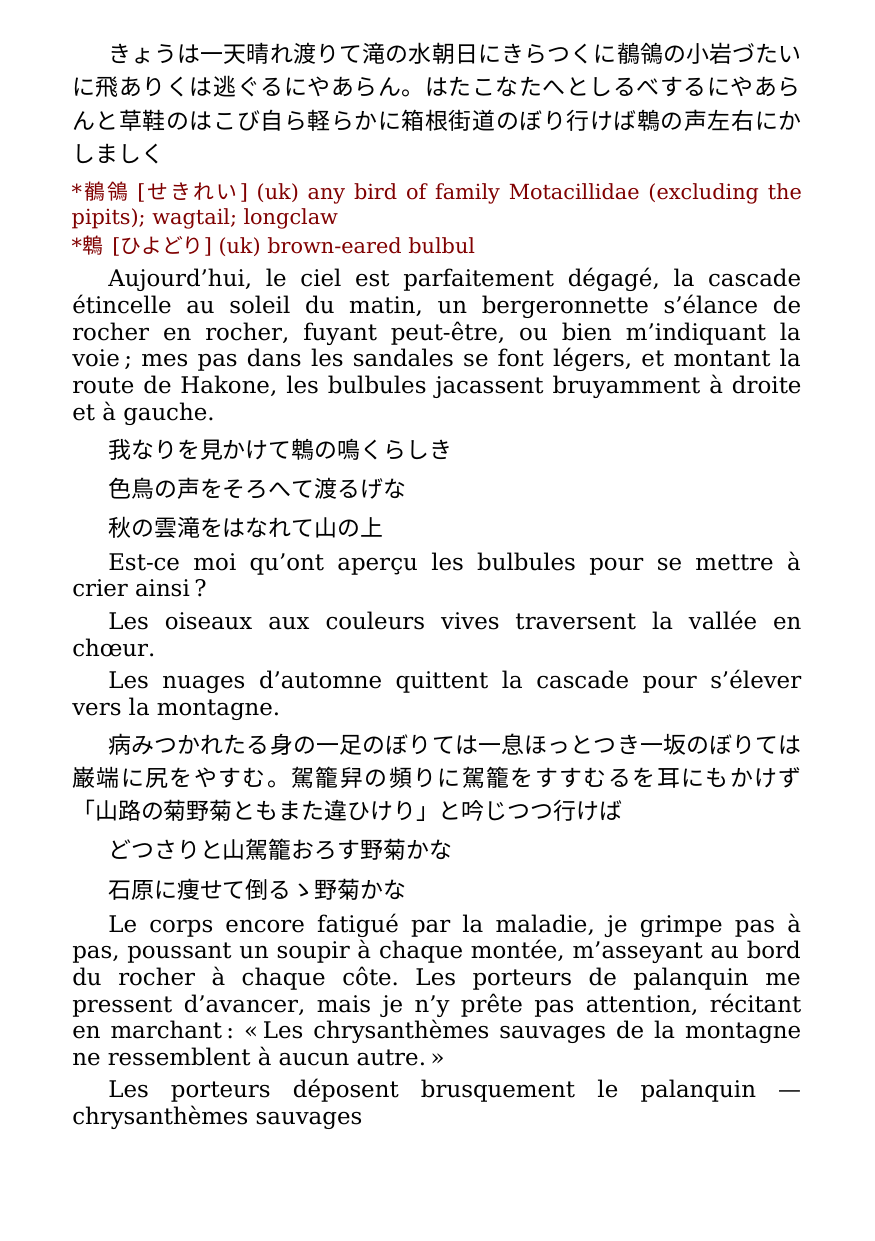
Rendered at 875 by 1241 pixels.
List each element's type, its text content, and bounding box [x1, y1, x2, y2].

text どつさりと山駕籠おろす野菊かな [72, 832, 802, 866]
text Est-ce moi qu’ont aperçu les bulbules pour se mettre à crier ainsi ? [72, 549, 802, 602]
text きょうは一天晴れ渡りて滝の水朝日にきらつくに鶺鴒の小岩づたいに飛ありくは逃ぐるにやあらん。はたこなたへとしるべするにやあらんと草鞋のはこび自ら軽らかに箱根街道のぼり行けば鵯の声左右にかしましく [72, 36, 802, 169]
text *鵯 [ひよどり] (uk) brown-eared bulbul [71, 229, 803, 259]
text Les porteurs déposent brusquement le palanquin — chrysanthèmes sauvages [72, 1077, 802, 1130]
text Les oiseaux aux couleurs vives traversent la vallée en chœur. [72, 608, 802, 662]
text 病みつかれたる身の一足のぼりては一息ほっとつき一坂のぼりては巌端に尻をやすむ。駕籠舁の頻りに駕籠をすすむるを耳にもかけず「山路の菊野菊ともまた違ひけり」と吟じつつ行けば [72, 727, 802, 826]
text Aujourd’hui, le ciel est parfaitement dégagé, la cascade étincelle au soleil du matin, un bergeronnette s’élance de rocher en rocher, fuyant peut-être, ou bien m’indiquant la voie ; mes pas dans les sandales se font légers, et montant la route de Hakone, les bulbules jacassent bruyamment à droite et à gauche. [72, 266, 802, 426]
text 我なりを見かけて鵯の鳴くらしき [72, 431, 802, 465]
text Les nuages d’automne quittent la cascade pour s’élever vers la montagne. [72, 667, 802, 721]
text *鶺鴒 [せきれい] (uk) any bird of family Motacillidae (excluding the pipits); wagtail; longclaw [71, 175, 803, 229]
text 色鳥の声をそろへて渡るげな [72, 471, 802, 504]
text 石原に痩せて倒るゝ野菊かな [72, 872, 802, 905]
text Le corps encore fatigué par la maladie, je grimpe pas à pas, poussant un soupir à chaque montée, m’asseyant au bord du rocher à chaque côte. Les porteurs de palanquin me pressent d’avancer, mais je n’y prête pas attention, récitant en marchant : « Les chrysanthèmes sauvages de la montagne ne ressemblent à aucun autre. » [72, 911, 802, 1071]
text 秋の雲滝をはなれて山の上 [72, 510, 802, 543]
